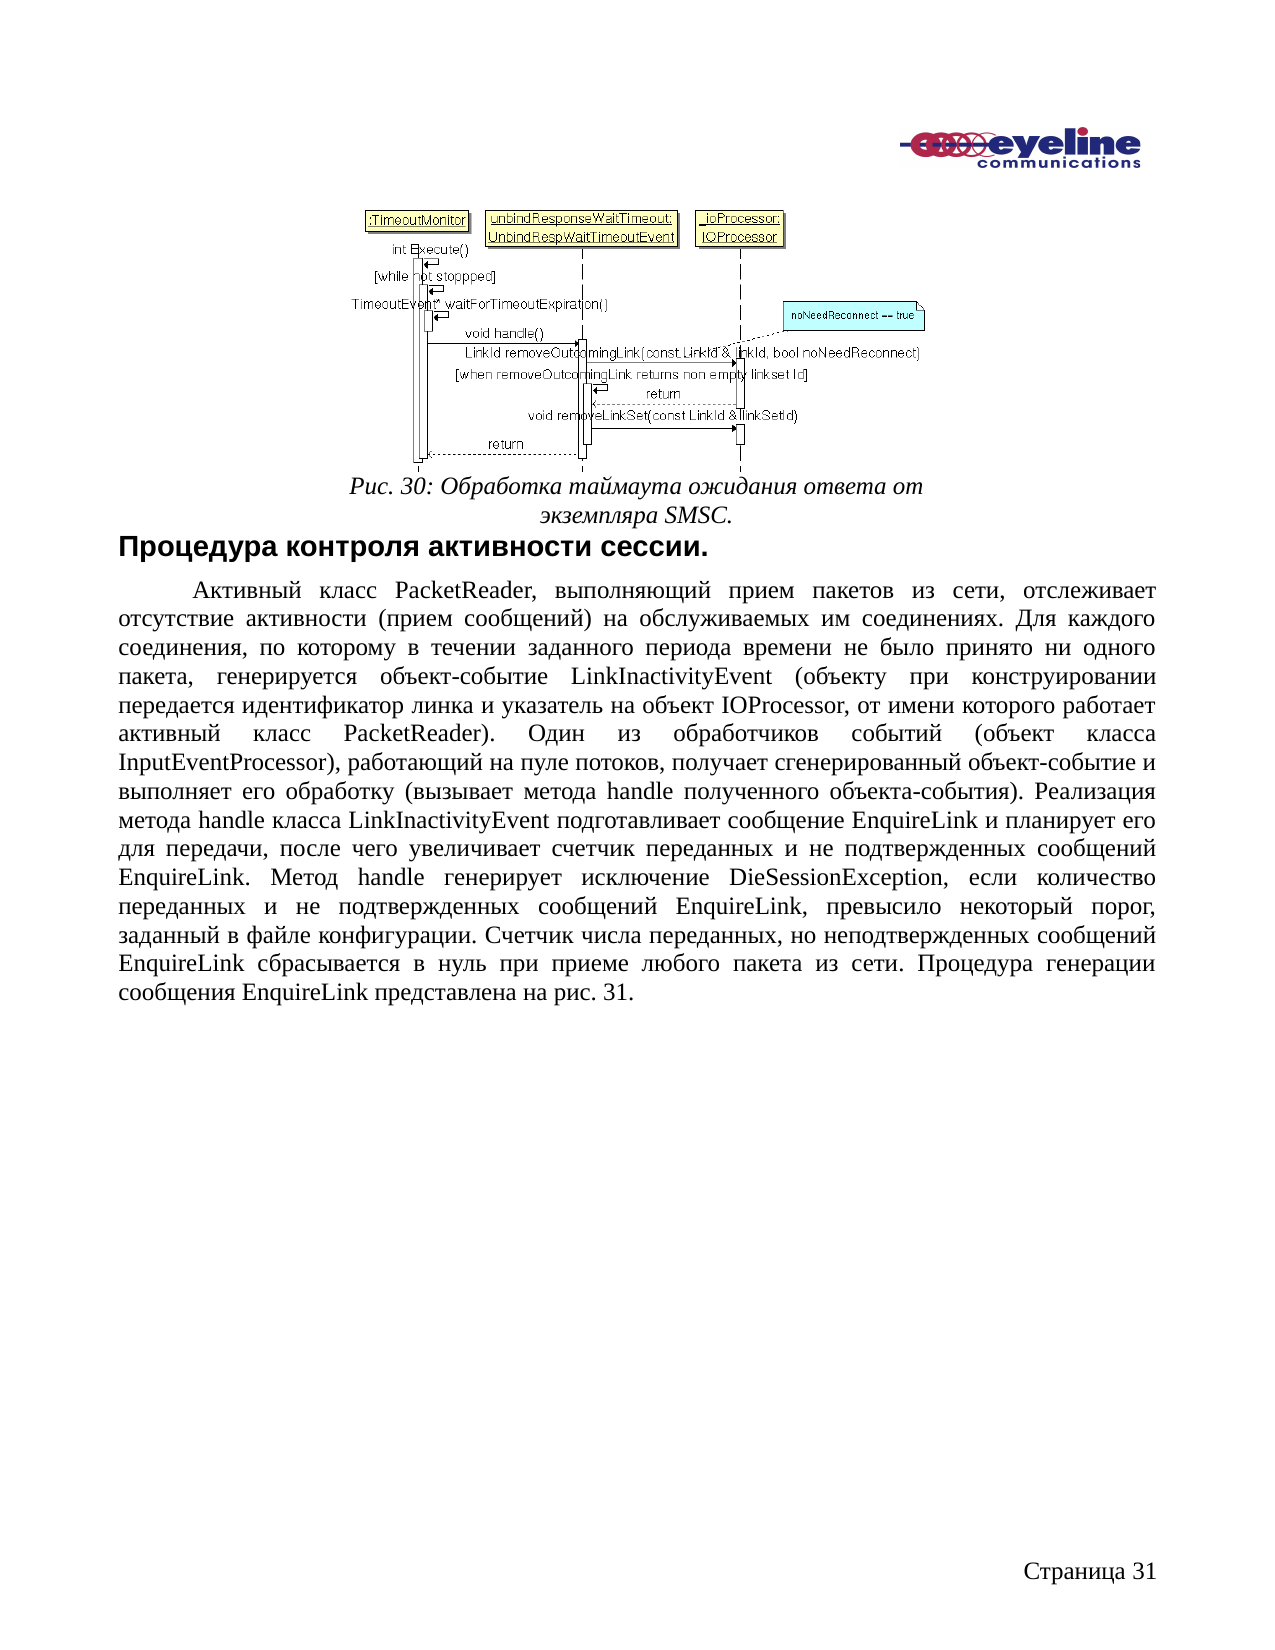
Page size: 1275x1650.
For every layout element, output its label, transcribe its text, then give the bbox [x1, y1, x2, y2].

text Рис. 30: Обработка таймаута ожидания ответа от экземпляра SMSC. [342, 472, 933, 529]
picture [900, 127, 1141, 168]
picture [341, 206, 934, 472]
subtitle Процедура контроля активности сессии. [118, 206, 1157, 562]
text Активный класс PacketReader, выполняющий прием пакетов из сети, отслеживает отсутствие активности (прием сообщений) на обслуживаемых им соединениях. Для каждого соединения, по которому в течении заданного периода времени не было принято ни одного пакета, генерируется объект-событие LinkInactivityEvent (объекту при конструировании передается идентификатор линка и указатель на объект IOProcessor, от имени которого работает активный класс PacketReader). Один из обработчиков событий (объект класса InputEventProcessor), работающий на пуле потоков, получает сгенерированный объект-событие и выполняет его обработку (вызывает метода handle полученного объекта-события). Реализация метода handle класса LinkInactivityEvent подготавливает сообщение EnquireLink и планирует его для передачи, после чего увеличивает счетчик переданных и не подтвержденных сообщений EnquireLink. Метод handle генерирует исключение DieSessionException, если количество переданных и не подтвержденных сообщений EnquireLink, превысило некоторый порог, заданный в файле конфигурации. Счетчик числа переданных, но неподтвержденных сообщений EnquireLink сбрасывается в нуль при приеме любого пакета из сети. Процедура генерации сообщения EnquireLink представлена на рис. 31. [118, 575, 1157, 1006]
